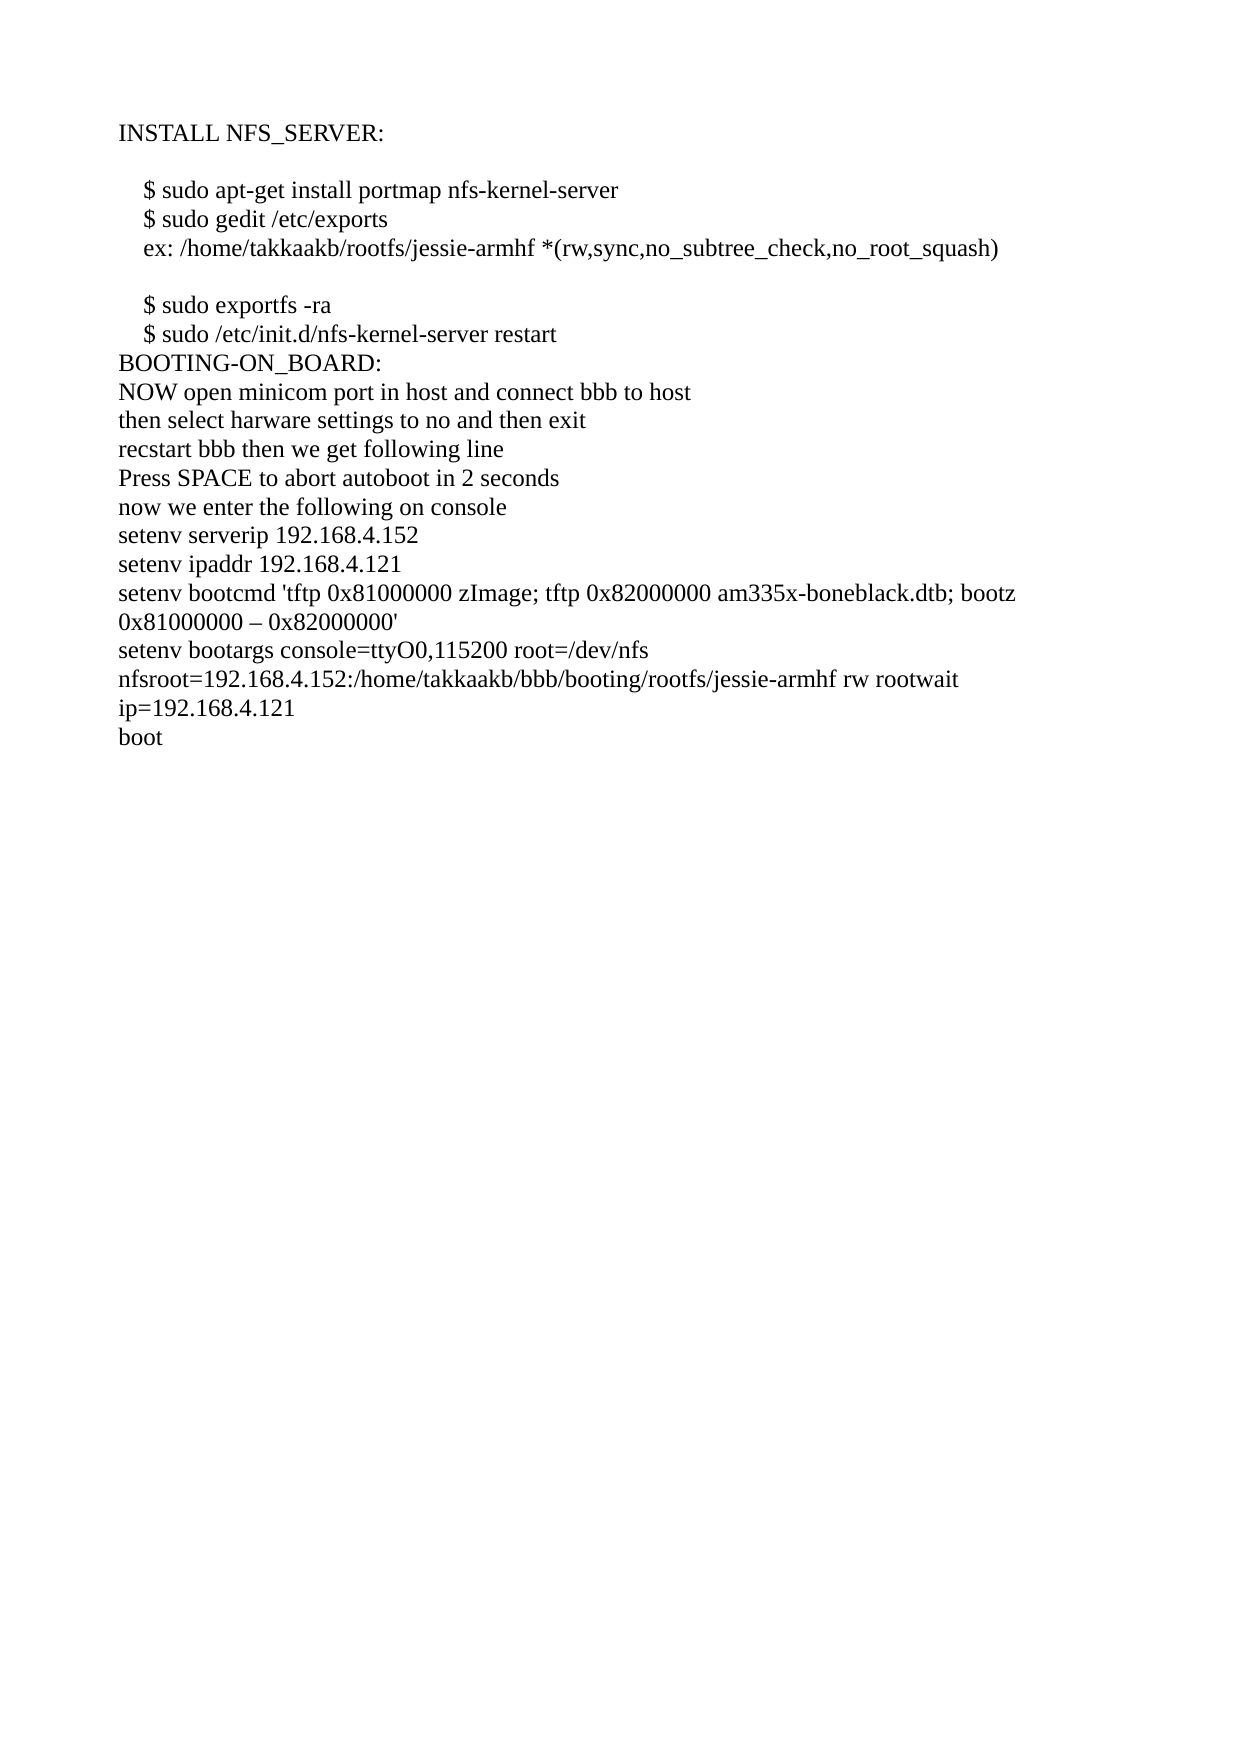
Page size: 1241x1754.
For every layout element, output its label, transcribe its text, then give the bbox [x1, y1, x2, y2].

text INSTALL NFS_SERVER: $ sudo apt-get install portmap nfs-kernel-server $ sudo gedit /etc/exports ex: /home/takkaakb/rootfs/jessie-armhf *(rw,sync,no_subtree_check,no_root_squash) $ sudo exportfs -ra $ sudo /etc/init.d/nfs-kernel-server restart BOOTING-ON_BOARD: NOW open minicom port in host and connect bbb to host then select harware settings to no and then exit recstart bbb then we get following line Press SPACE to abort autoboot in 2 seconds now we enter the following on console setenv serverip 192.168.4.152 setenv ipaddr 192.168.4.121 setenv bootcmd 'tftp 0x81000000 zImage; tftp 0x82000000 am335x-boneblack.dtb; bootz 0x81000000 – 0x82000000' setenv bootargs console=ttyO0,115200 root=/dev/nfs nfsroot=192.168.4.152:/home/takkaakb/bbb/booting/rootfs/jessie-armhf rw rootwait ip=192.168.4.121 boot [118, 118, 1122, 751]
